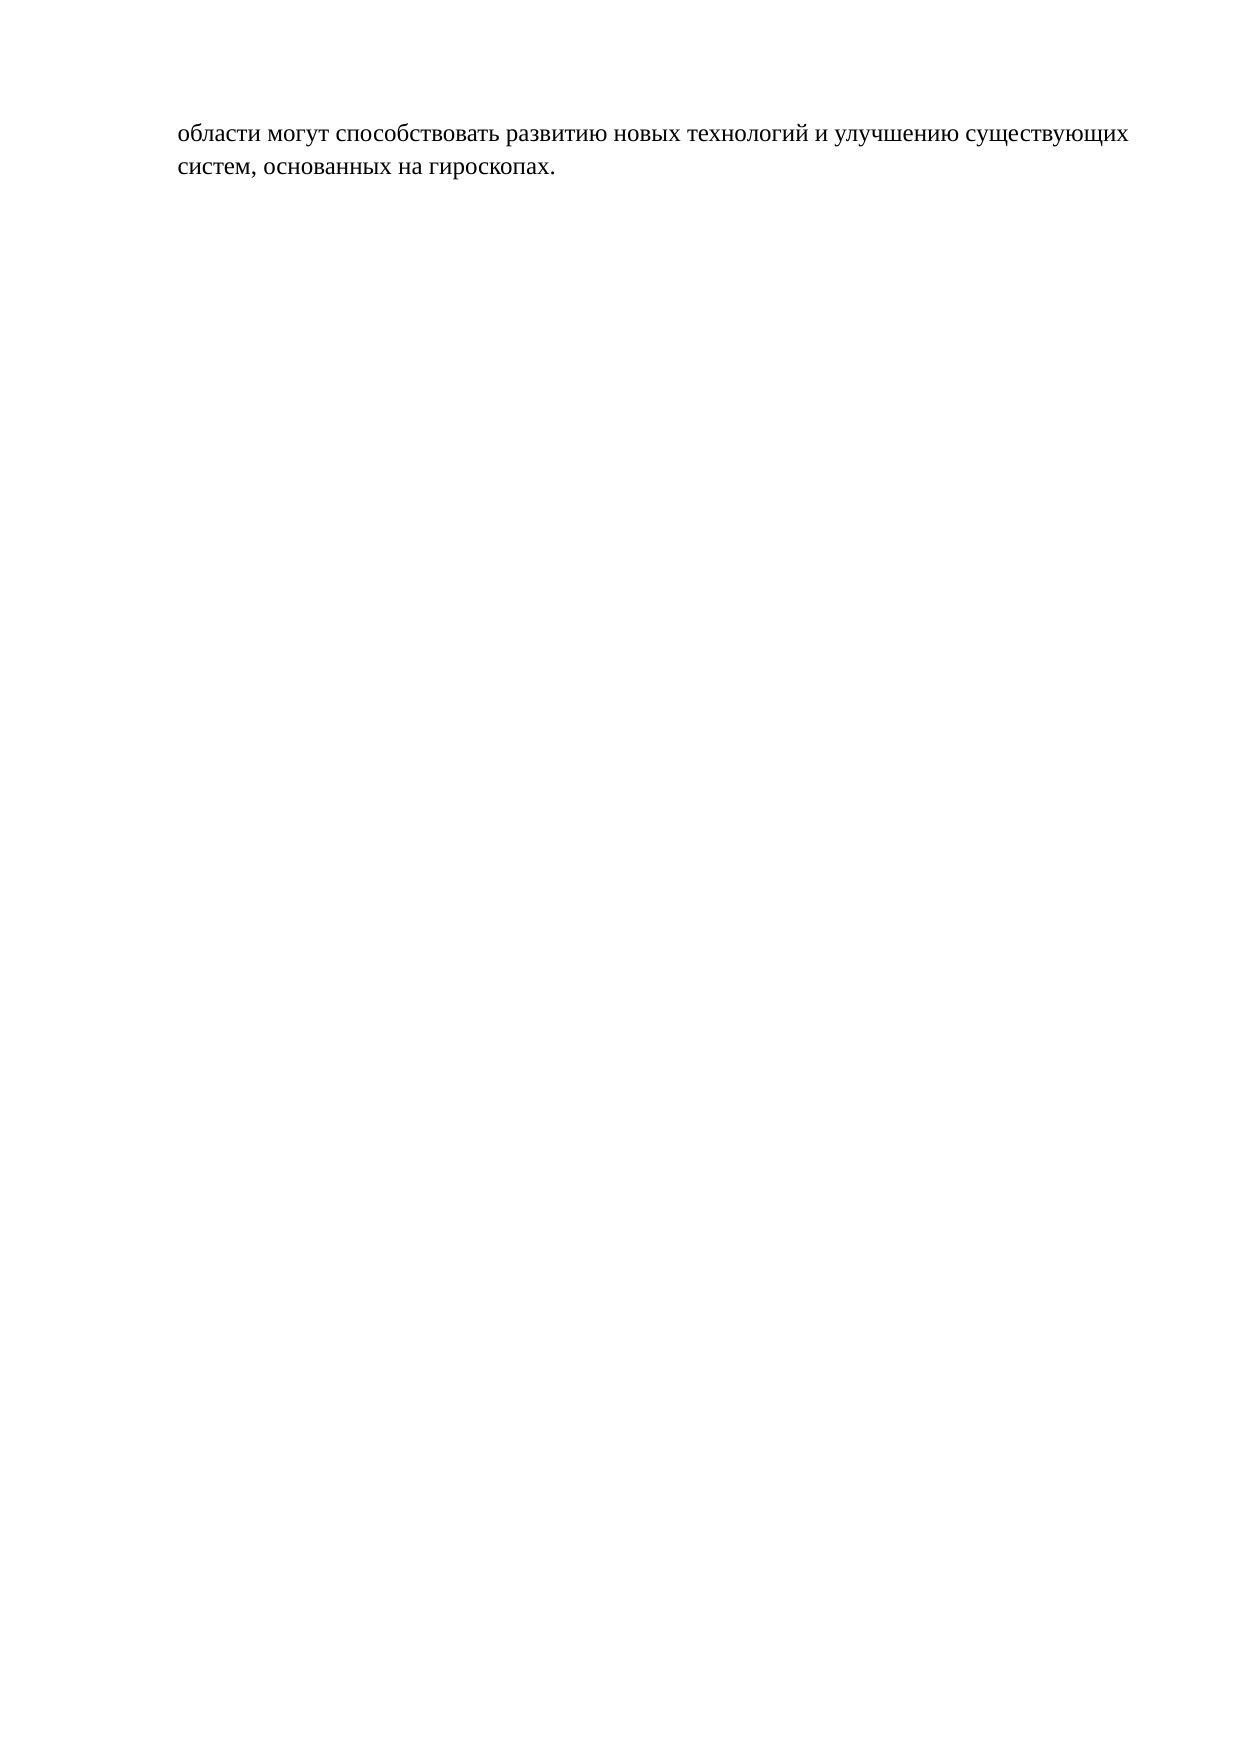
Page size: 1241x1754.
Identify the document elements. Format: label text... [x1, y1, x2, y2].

text области могут способствовать развитию новых технологий и улучшению существующих систем, основанных на гироскопах. [177, 118, 1181, 180]
